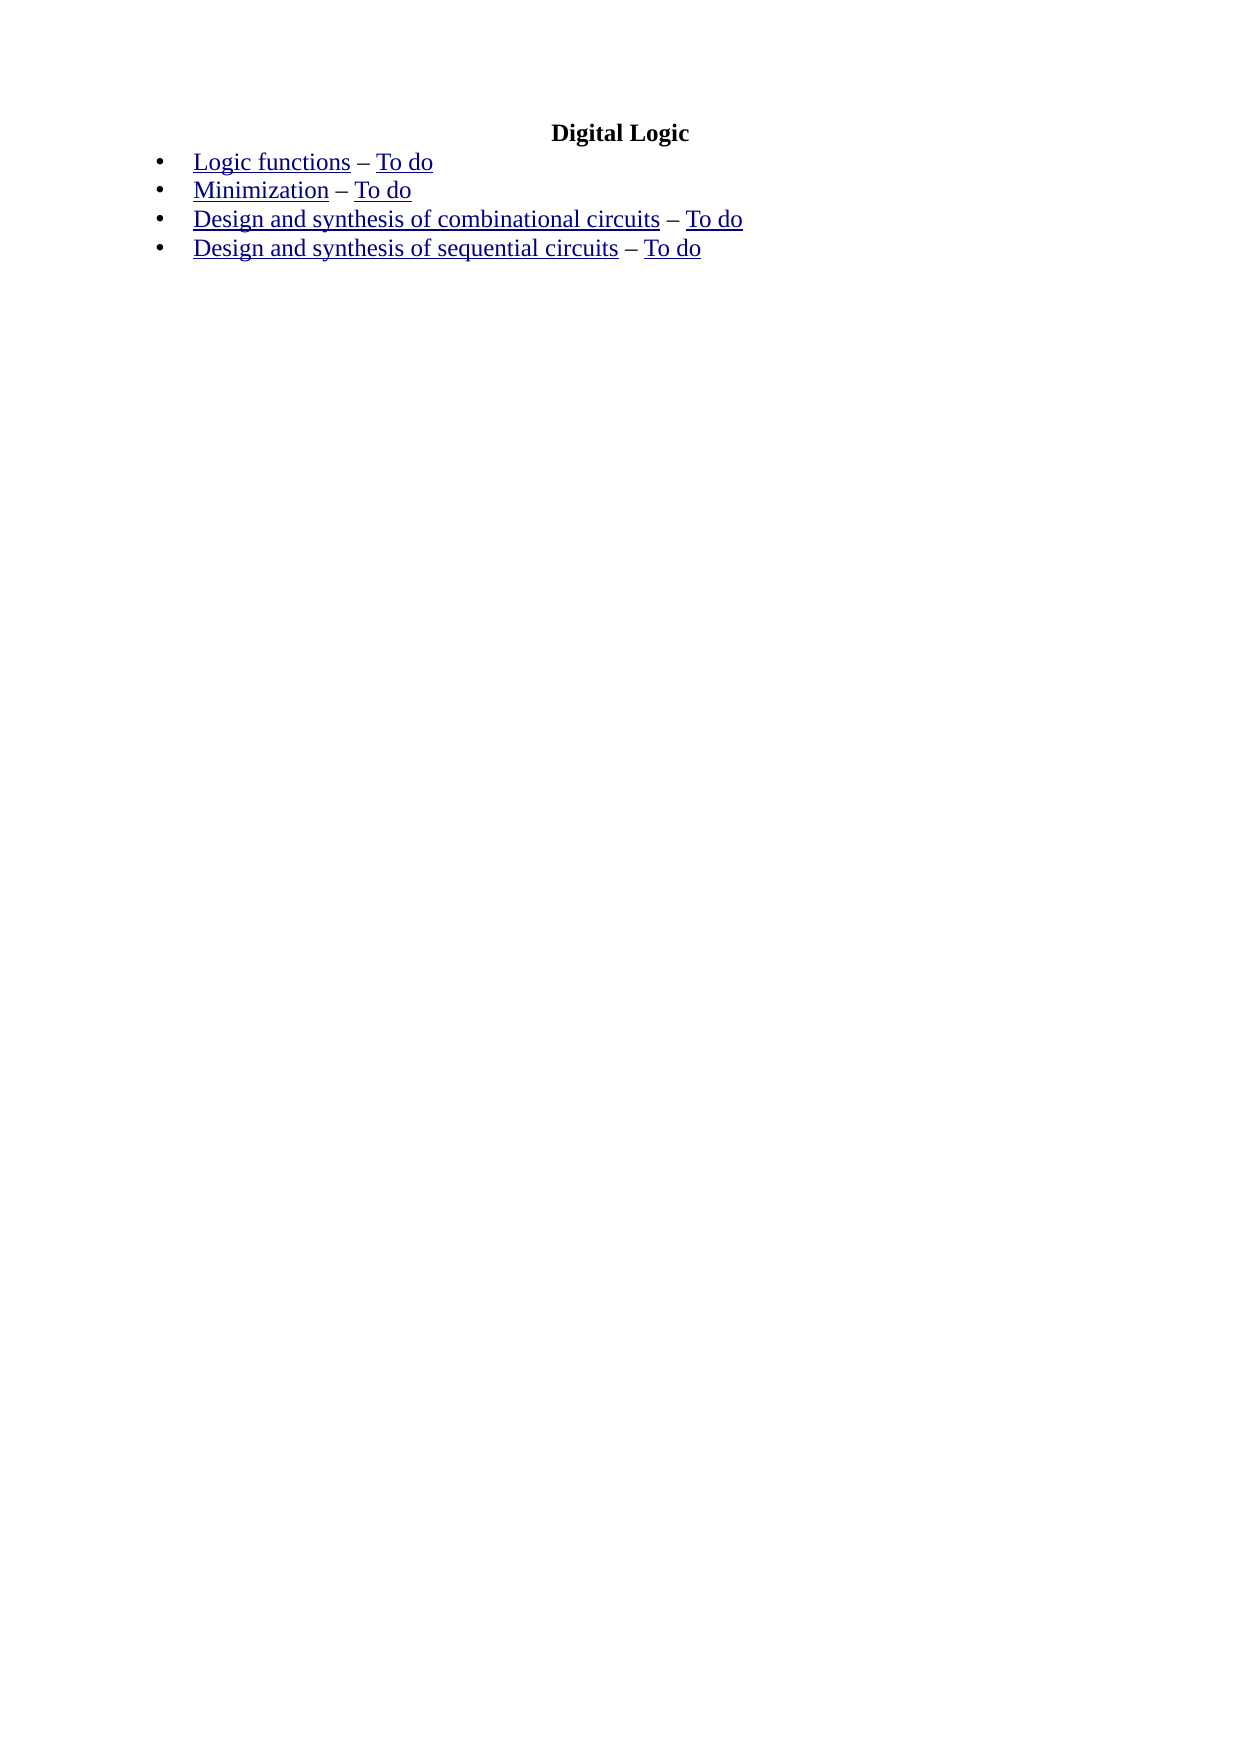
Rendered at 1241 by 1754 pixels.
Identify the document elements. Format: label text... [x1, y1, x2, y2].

list Minimization – To do [156, 176, 1122, 204]
text Digital Logic [118, 118, 1122, 147]
list Design and synthesis of combinational circuits – To do [156, 204, 1122, 233]
list Design and synthesis of sequential circuits – To do [156, 233, 1122, 262]
list Logic functions – To do [156, 147, 1122, 176]
